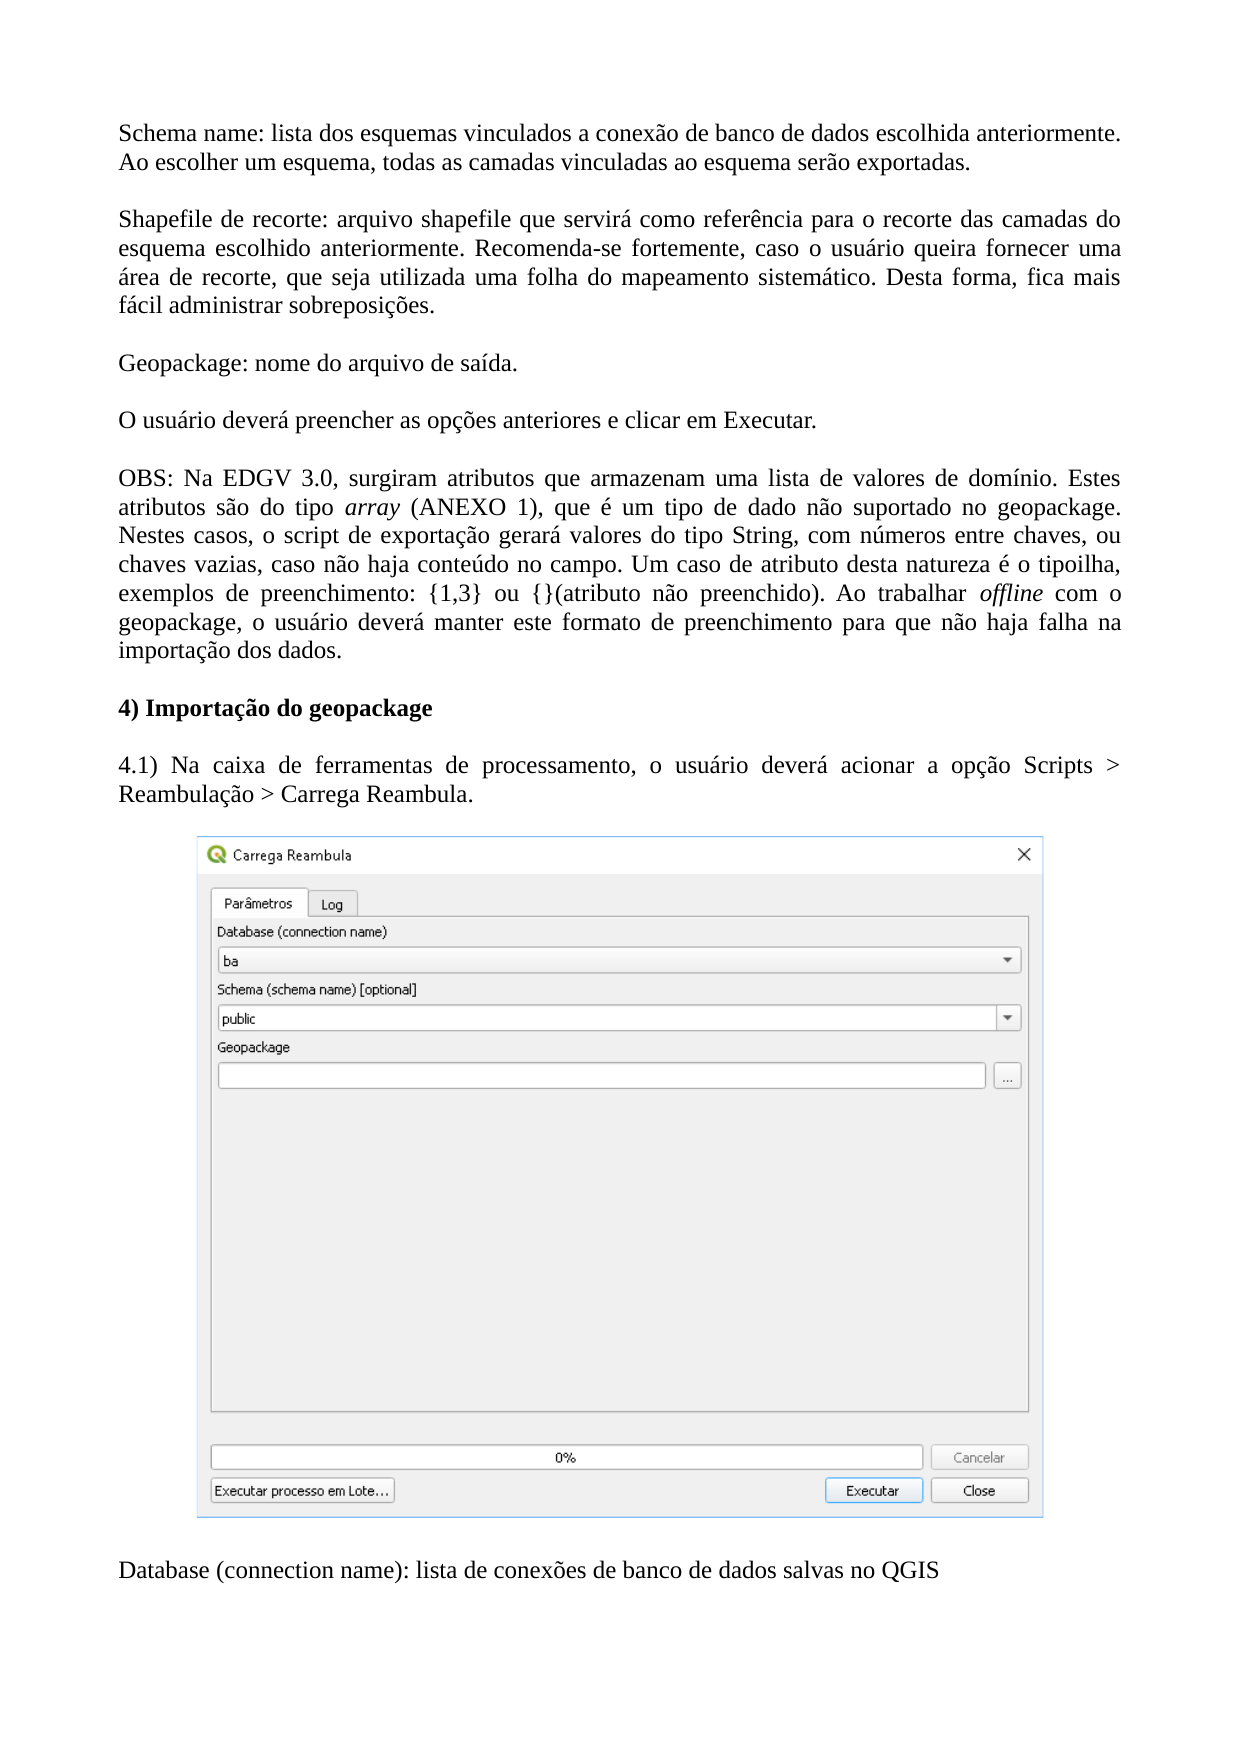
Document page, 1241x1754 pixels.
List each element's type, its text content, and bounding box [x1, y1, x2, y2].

text Geopackage: nome do arquivo de saída. [118, 348, 1122, 377]
text O usuário deverá preencher as opções anteriores e clicar em Executar. [118, 406, 1122, 434]
text Schema name: lista dos esquemas vinculados a conexão de banco de dados escolhida anteriormente. Ao escolher um esquema, todas as camadas vinculadas ao esquema serão exportadas. [118, 118, 1122, 176]
text OBS: Na EDGV 3.0, surgiram atributos que armazenam uma lista de valores de domínio. Estes atributos são do tipo array (ANEXO 1), que é um tipo de dado não suportado no geopackage. Nestes casos, o script de exportação gerará valores do tipo String, com números entre chaves, ou chaves vazias, caso não haja conteúdo no campo. Um caso de atributo desta natureza é o tipoilha, exemplos de preenchimento: {1,3} ou {}(atributo não preenchido). Ao trabalhar offline com o geopackage, o usuário deverá manter este formato de preenchimento para que não haja falha na importação dos dados. [118, 463, 1122, 664]
text Shapefile de recorte: arquivo shapefile que servirá como referência para o recorte das camadas do esquema escolhido anteriormente. Recomenda-se fortemente, caso o usuário queira fornecer uma área de recorte, que seja utilizada uma folha do mapeamento sistemático. Desta forma, fica mais fácil administrar sobreposições. [118, 204, 1122, 319]
text 4) Importação do geopackage [118, 693, 1122, 722]
text 4.1) Na caixa de ferramentas de processamento, o usuário deverá acionar a opção Scripts > Reambulação > Carrega Reambula. [118, 751, 1122, 808]
picture [196, 836, 1044, 1518]
text Database (connection name): lista de conexões de banco de dados salvas no QGIS [118, 1556, 1122, 1584]
